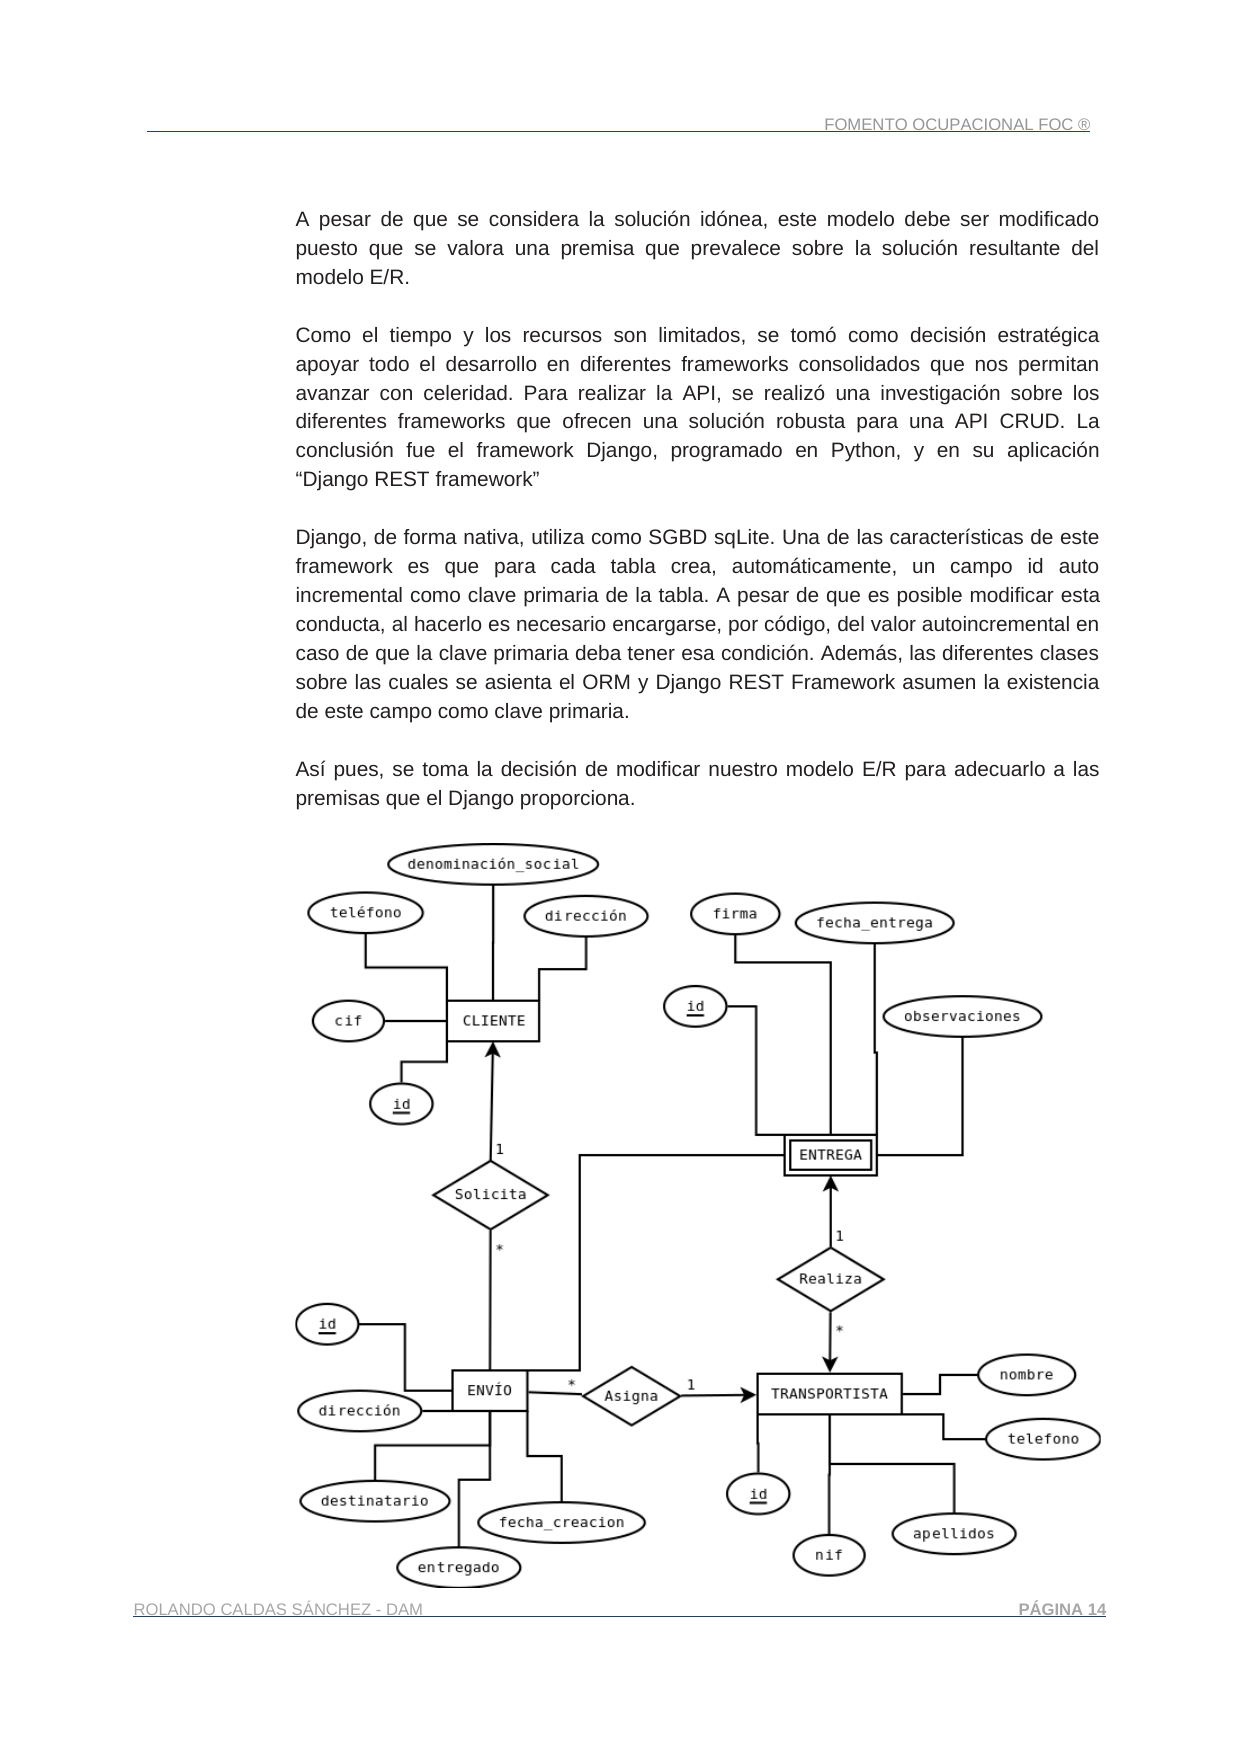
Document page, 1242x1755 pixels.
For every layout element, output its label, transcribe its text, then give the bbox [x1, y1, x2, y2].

text Django, de forma nativa, utiliza como SGBD sqLite. Una de las características de este framework es que para cada tabla crea, automáticamente, un campo id auto incremental como clave primaria de la tabla. A pesar de que es posible modificar esta conducta, al hacerlo es necesario encargarse, por código, del valor autoincremental en caso de que la clave primaria deba tener esa condición. Además, las diferentes clases sobre las cuales se asienta el ORM y Django REST Framework asumen la existencia de este campo como clave primaria. [295, 525, 1101, 723]
text Como el tiempo y los recursos son limitados, se tomó como decisión estratégica apoyar todo el desarrollo en diferentes frameworks consolidados que nos permitan avanzar con celeridad. Para realizar la API, se realizó una investigación sobre los diferentes frameworks que ofrecen una solución robusta para una API CRUD. La conclusión fue el framework Django, programado en Python, y en su aplicación “Django REST framework” [295, 322, 1101, 491]
picture [295, 843, 1101, 1588]
text Así pues, se toma la decisión de modificar nuestro modelo E/R para adecuarlo a las premisas que el Django proporciona. [295, 757, 1101, 810]
text A pesar de que se considera la solución idónea, este modelo debe ser modificado puesto que se valora una premisa que prevalece sobre la solución resultante del modelo E/R. [295, 207, 1101, 288]
